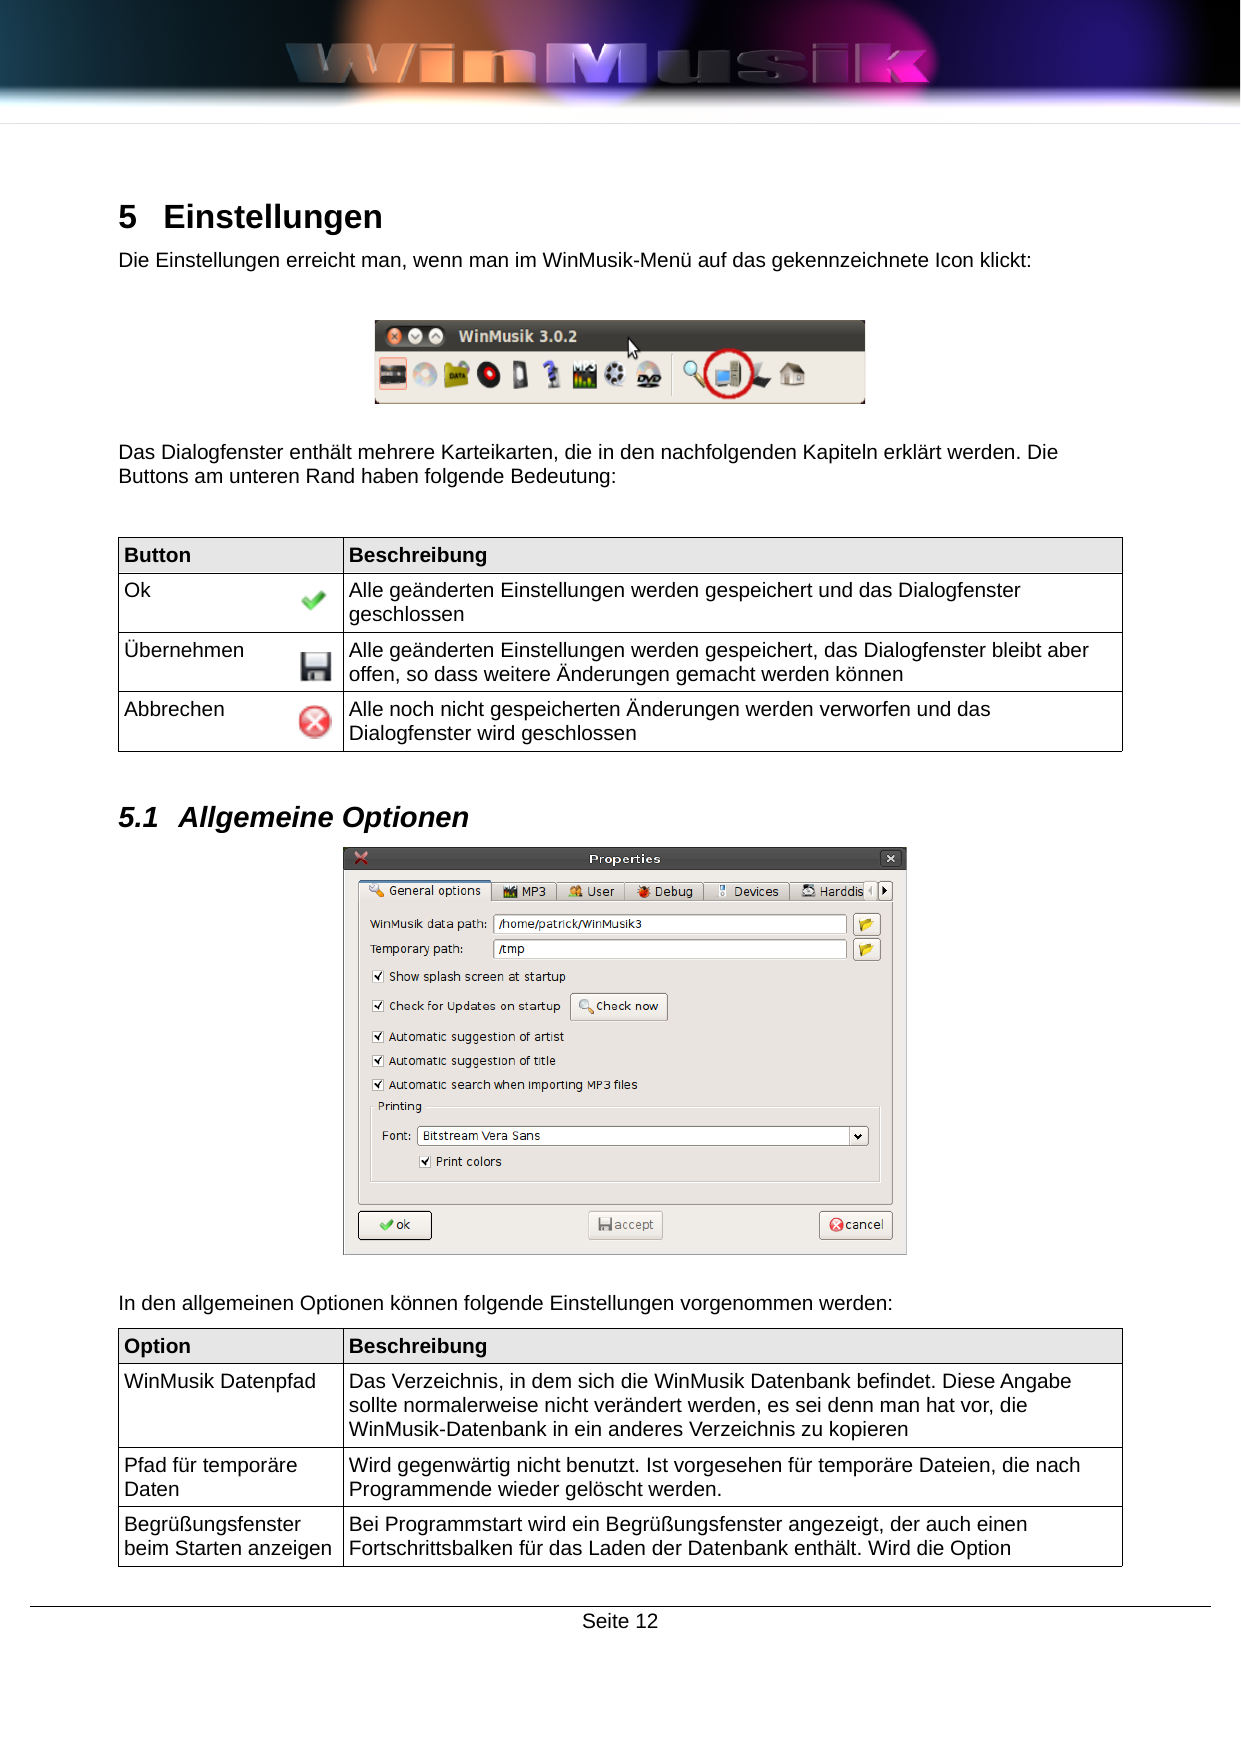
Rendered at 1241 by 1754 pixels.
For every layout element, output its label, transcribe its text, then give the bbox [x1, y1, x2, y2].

text Das Dialogfenster enthält mehrere Karteikarten, die in den nachfolgenden Kapiteln erklärt werden. Die Buttons am unteren Rand haben folgende Bedeutung: [118, 440, 1122, 488]
text Die Einstellungen erreicht man, wenn man im WinMusik-Menü auf das gekennzeichnete Icon klickt: [118, 248, 1122, 272]
table_cell WinMusik Datenpfad [119, 1364, 343, 1447]
table_cell Alle geänderten Einstellungen werden gespeichert, das Dialogfenster bleibt aber offen, so dass weitere Änderungen gemacht werden können [344, 633, 1122, 691]
picture [301, 588, 327, 614]
picture [343, 847, 907, 1255]
picture [374, 320, 866, 404]
table_cell Das Verzeichnis, in dem sich die WinMusik Datenbank befindet. Diese Angabe sollte normalerweise nicht verändert werden, es sei denn man hat vor, die WinMusik-Datenbank in ein anderes Verzeichnis zu kopieren [344, 1364, 1122, 1447]
table_cell Übernehmen [119, 633, 343, 652]
text In den allgemeinen Optionen können folgende Einstellungen vorgenommen werden: [118, 1291, 1122, 1315]
table_cell Wird gegenwärtig nicht benutzt. Ist vorgesehen für temporäre Dateien, die nach Programmende wieder gelöscht werden. [344, 1448, 1122, 1506]
table_header Option [119, 1329, 343, 1363]
table_cell Ok [127, 589, 137, 596]
table_cell Ok [119, 574, 343, 588]
table_cell Abbrechen [119, 692, 343, 738]
table_header Beschreibung [344, 538, 1122, 572]
table_cell Bei Programmstart wird ein Begrüßungsfenster angezeigt, der auch einen Fortschrittsbalken für das Laden der Datenbank enthält. Wird die Option [344, 1507, 1122, 1566]
table_cell Übernehmen [119, 653, 343, 691]
table_cell Alle geänderten Einstellungen werden gespeichert und das Dialogfenster geschlossen [344, 574, 1122, 632]
table_cell Alle noch nicht gespeicherten Änderungen werden verworfen und das Dialogfenster wird geschlossen [344, 692, 1122, 751]
table_cell Pfad für temporäre Daten [119, 1448, 343, 1506]
table_header Beschreibung [344, 1329, 1122, 1363]
subtitle Einstellungen [118, 197, 1122, 235]
table_header Button [119, 538, 343, 572]
table_cell Ok [119, 589, 343, 632]
picture [298, 705, 332, 739]
table_cell [119, 739, 343, 751]
subtitle Allgemeine Optionen [118, 800, 1122, 833]
table_cell Ok [127, 584, 137, 588]
picture [300, 652, 334, 686]
table_cell Begrüßungsfenster beim Starten anzeigen [119, 1507, 343, 1566]
